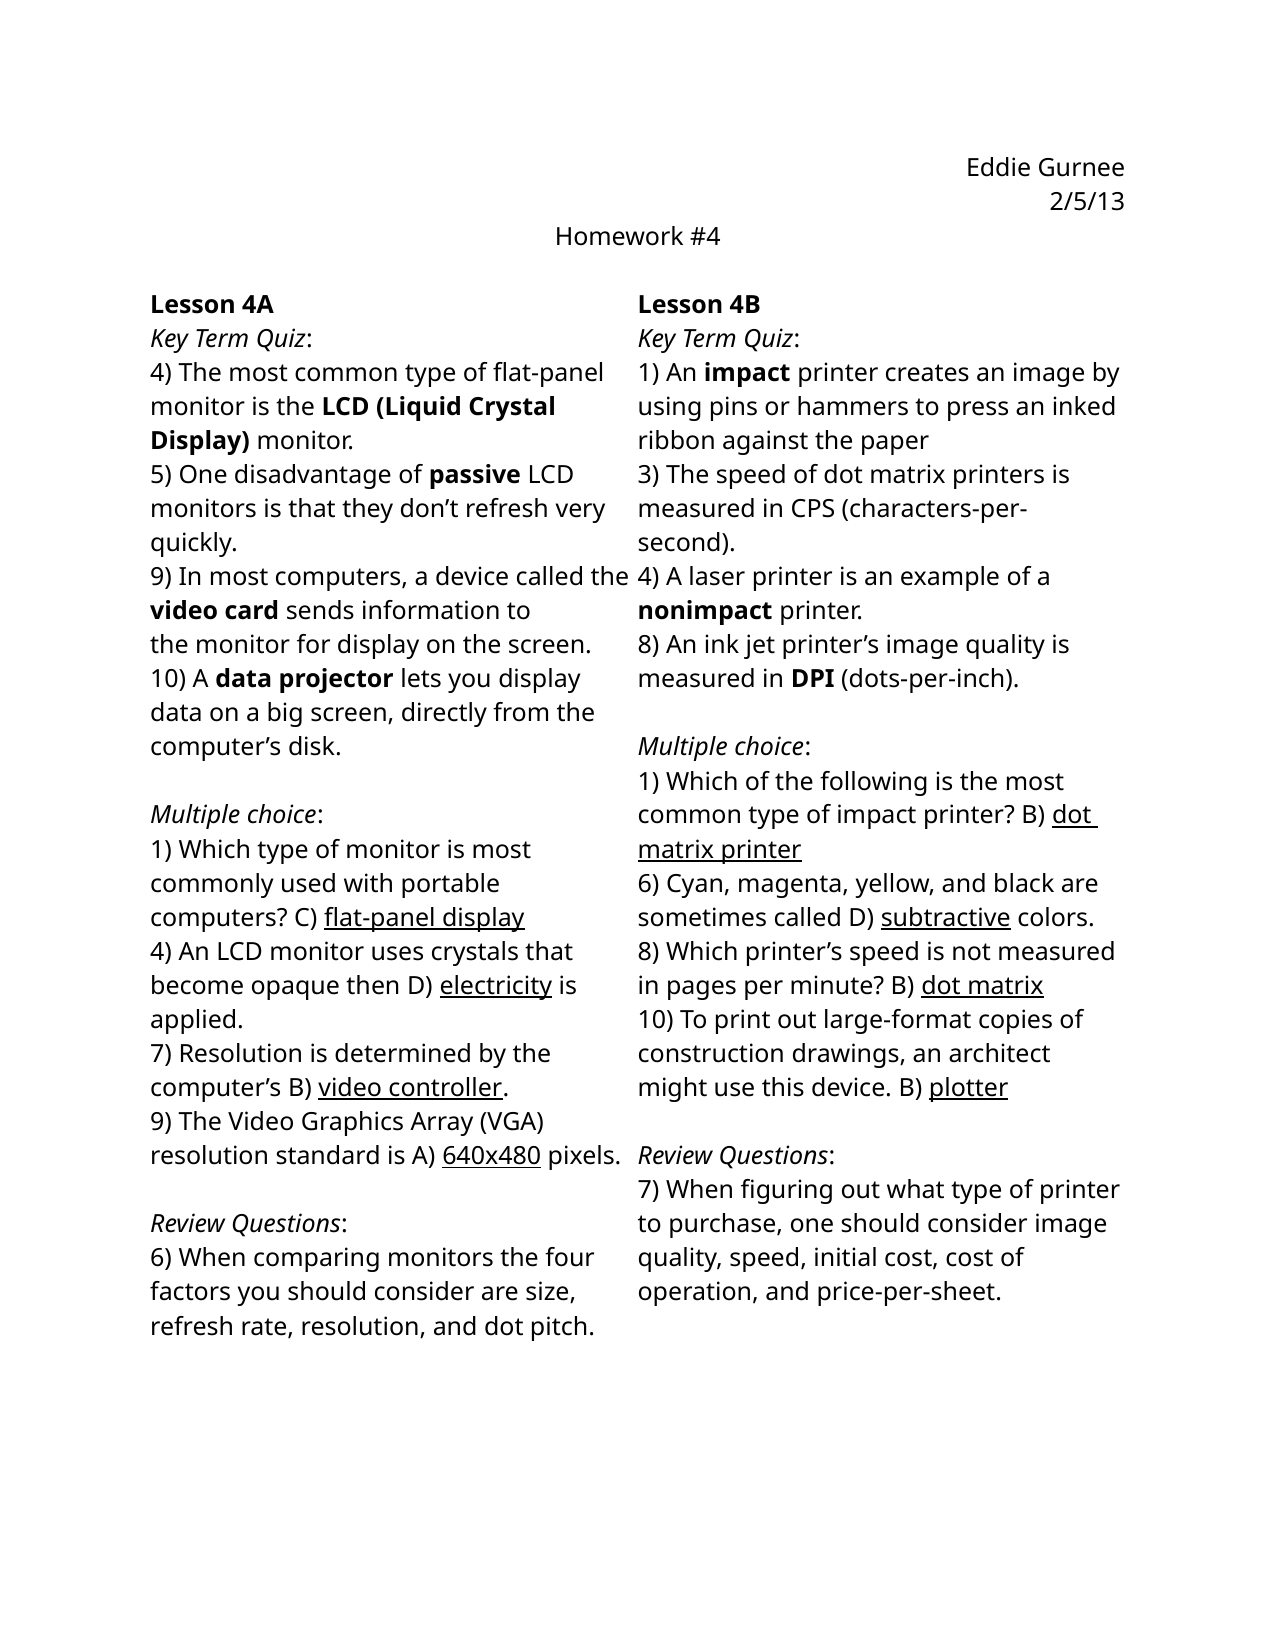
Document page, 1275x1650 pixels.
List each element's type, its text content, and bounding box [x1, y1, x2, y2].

text 1) An impact printer creates an image by using pins or hammers to press an inked ribbon against the paper [637, 354, 1125, 457]
text 8) An ink jet printer’s image quality is measured in DPI (dots-per-inch). [637, 627, 1125, 695]
text the monitor for display on the screen. [150, 627, 637, 661]
text 6) Cyan, magenta, yellow, and black are sometimes called D) subtractive colors. [637, 865, 1125, 933]
text 2/5/13 [150, 184, 1125, 218]
text Lesson 4A Key Term Quiz: [150, 286, 637, 354]
text 4) The most common type of flat-panel monitor is the LCD (Liquid Crystal Display) monitor. [150, 354, 637, 457]
text 9) In most computers, a device called the video card sends information to [150, 559, 637, 627]
text Multiple choice: [637, 695, 1125, 763]
text 4) A laser printer is an example of a nonimpact printer. [637, 559, 1125, 627]
text 9) The Video Graphics Array (VGA) resolution standard is A) 640x480 pixels. [150, 1104, 637, 1172]
text Eddie Gurnee [150, 150, 1125, 184]
text 7) When figuring out what type of printer to purchase, one should consider image quality, speed, initial cost, cost of operation, and price-per-sheet. [637, 1172, 1125, 1308]
text 5) One disadvantage of passive LCD monitors is that they don’t refresh very quickly. [150, 457, 637, 559]
text 4) An LCD monitor uses crystals that become opaque then D) electricity is applied. [150, 933, 637, 1036]
text Review Questions: [637, 1104, 1125, 1172]
text 1) Which type of monitor is most commonly used with portable computers? C) flat-panel display [150, 831, 637, 933]
text 10) A data projector lets you display data on a big screen, directly from the [150, 661, 637, 729]
text Multiple choice: [150, 763, 637, 831]
text 10) To print out large-format copies of construction drawings, an architect might use this device. B) plotter [637, 1002, 1125, 1104]
text Review Questions: 6) When comparing monitors the four factors you should consider are size, refresh rate, resolution, and dot pitch. [150, 1172, 637, 1342]
text 3) The speed of dot matrix printers is measured in CPS (characters-per-second). [637, 457, 1125, 559]
text 7) Resolution is determined by the computer’s B) video controller. [150, 1036, 637, 1104]
text 8) Which printer’s speed is not measured in pages per minute? B) dot matrix [637, 933, 1125, 1002]
text 1) Which of the following is the most common type of impact printer? B) dot matrix printer [637, 763, 1125, 865]
text Lesson 4B Key Term Quiz: [637, 286, 1125, 354]
text computer’s disk. [150, 729, 637, 763]
text Homework #4 [150, 218, 1125, 252]
